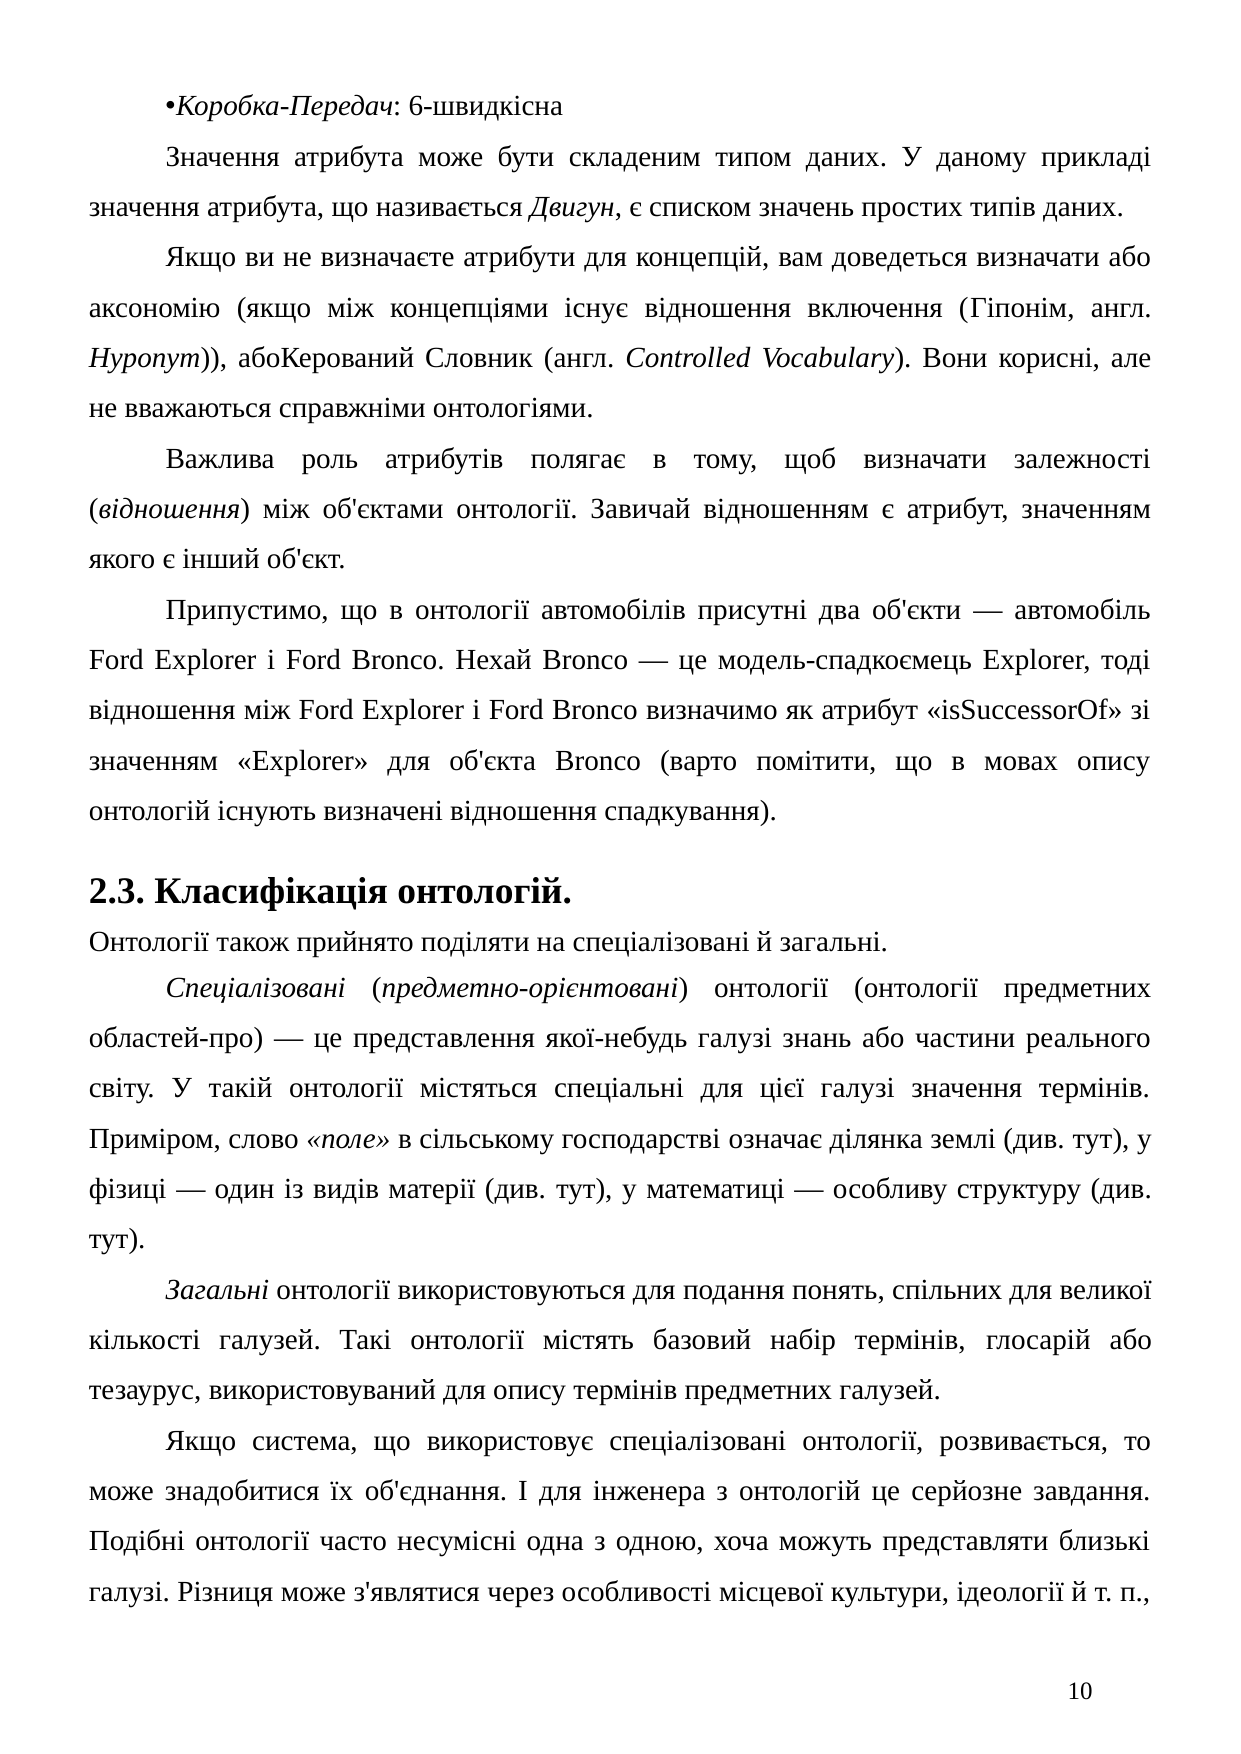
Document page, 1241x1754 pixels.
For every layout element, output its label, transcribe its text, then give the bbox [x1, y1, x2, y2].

list Коробка-Передач: 6-швидкісна [88, 88, 1152, 122]
text Якщо система, що використовує спеціалізовані онтології, розвивається, то може знадобитися їх об'єднання. І для інженера з онтологій це серйозне завдання. Подібні онтології часто несумісні одна з одною, хоча можуть представляти близькі галузі. Різниця може з'являтися через особливості місцевої культури, ідеології й т. п., [88, 1423, 1152, 1607]
text Припустимо, що в онтології автомобілів присутні два об'єкти — автомобіль Ford Explorer і Ford Bronco. Нехай Bronco — це модель-спадкоємець Explorer, тоді відношення між Ford Explorer і Ford Bronco визначимо як атрибут «isSuccessorOf» зі значенням «Explorer» для об'єкта Bronco (варто помітити, що в мовах опису онтологій існують визначені відношення спадкування). [88, 592, 1152, 827]
text Спеціалізовані (предметно-орієнтовані) онтології (онтології предметних областей-про) — це представлення якої-небудь галузі знань або частини реального світу. У такій онтології містяться спеціальні для цієї галузі значення термінів. Приміром, слово «поле» в сільському господарстві означає ділянка землі (див. тут), у фізиці — один із видів матерії (див. тут), у математиці — особливу структуру (див. тут). [88, 970, 1152, 1255]
text Значення атрибута може бути складеним типом даних. У даному прикладі значення атрибута, що називається Двигун, є списком значень простих типів даних. [88, 139, 1152, 223]
text Важлива роль атрибутів полягає в тому, щоб визначати залежності (відношення) між об'єктами онтології. Завичай відношенням є атрибут, значенням якого є інший об'єкт. [88, 441, 1152, 575]
text Загальні онтології використовуються для подання понять, спільних для великої кількості галузей. Такі онтології містять базовий набір термінів, глосарій або тезаурус, використовуваний для опису термінів предметних галузей. [88, 1272, 1152, 1406]
text Онтології також прийнято поділяти на спеціалізовані й загальні. [88, 924, 1152, 957]
subtitle 2.3. Класифікація онтологій. [88, 868, 1152, 911]
text Якщо ви не визначаєте атрибути для концепцій, вам доведеться визначати або аксономію (якщо між концепціями існує відношення включення (Гіпонім, англ. Hyponym)), абоКерований Словник (англ. Controlled Vocabulary). Вони корисні, але не вважаються справжніми онтологіями. [88, 239, 1152, 424]
